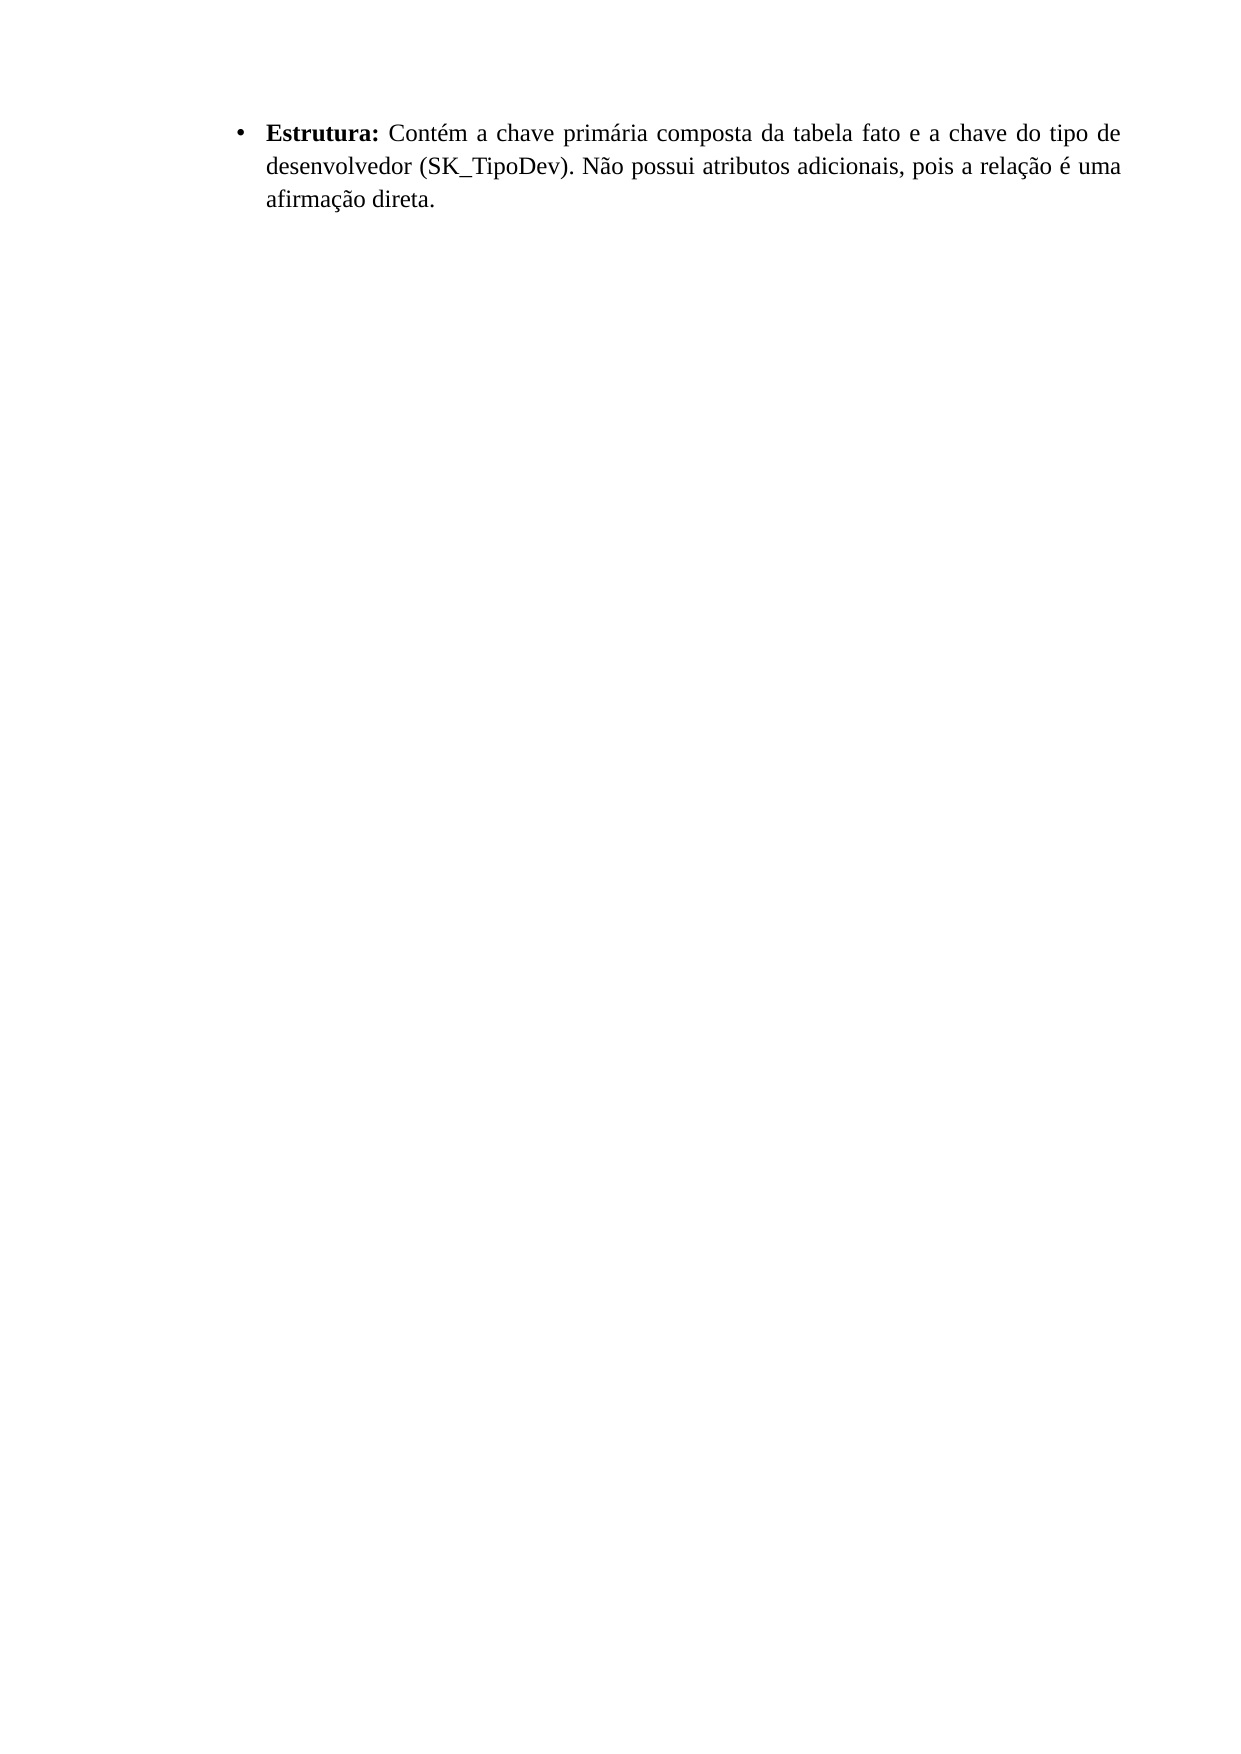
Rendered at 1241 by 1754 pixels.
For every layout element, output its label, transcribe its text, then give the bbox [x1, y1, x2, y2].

list Estrutura: Contém a chave primária composta da tabela fato e a chave do tipo de desenvolvedor (SK_TipoDev). Não possui atributos adicionais, pois a relação é uma afirmação direta. [236, 118, 1122, 213]
